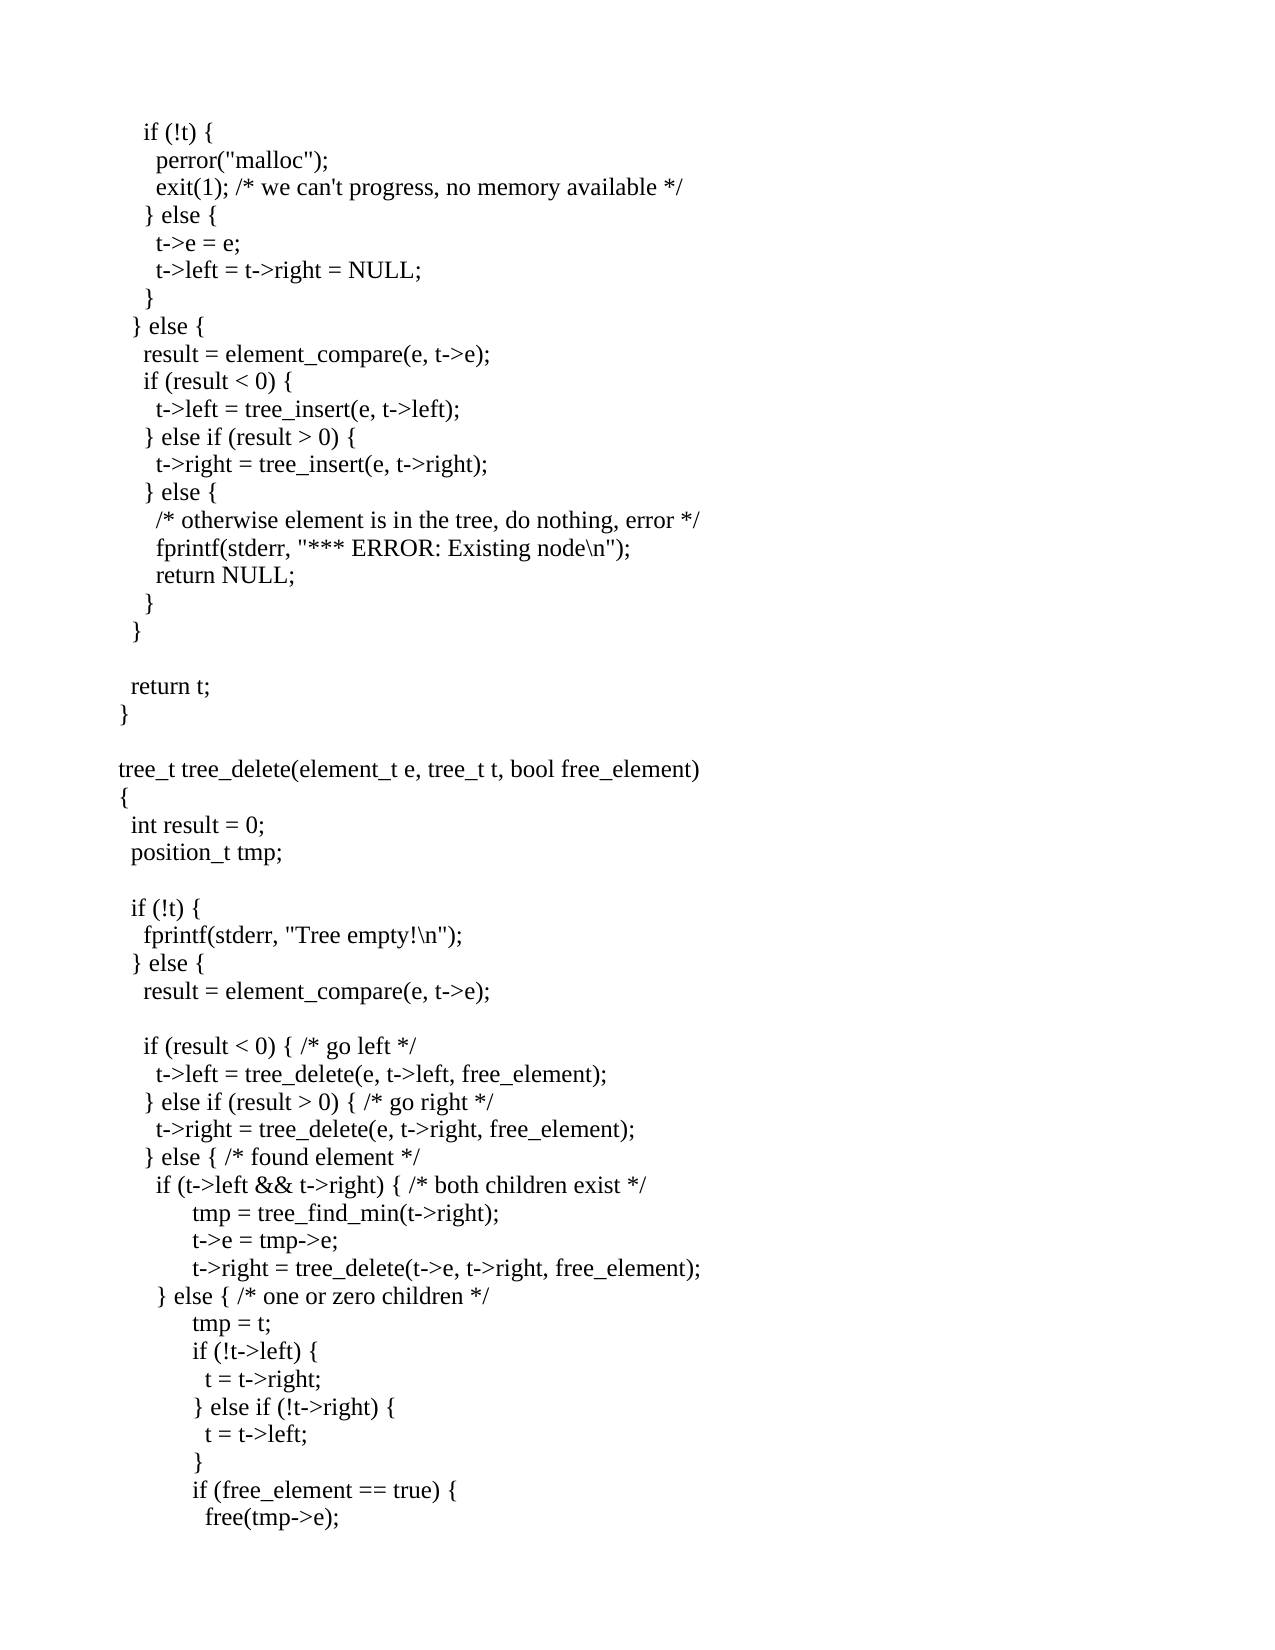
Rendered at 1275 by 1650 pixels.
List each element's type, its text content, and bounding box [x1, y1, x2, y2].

text perror("malloc"); [118, 146, 1157, 173]
text if (free_element == true) { [118, 1476, 1157, 1503]
text if (!t->left) { [118, 1337, 1157, 1365]
text } else { /* one or zero children */ [118, 1282, 1157, 1309]
text /* otherwise element is in the tree, do nothing, error */ [118, 506, 1157, 534]
text } [118, 284, 1157, 312]
text t->right = tree_delete(e, t->right, free_element); [118, 1116, 1157, 1143]
text t->e = tmp->e; [118, 1226, 1157, 1254]
text } [118, 700, 1157, 728]
text tree_t tree_delete(element_t e, tree_t t, bool free_element) [118, 755, 1157, 783]
text t = t->right; [118, 1365, 1157, 1393]
text t = t->left; [118, 1420, 1157, 1448]
text } else { [118, 478, 1157, 506]
text t->right = tree_delete(t->e, t->right, free_element); [118, 1254, 1157, 1282]
text return t; [118, 672, 1157, 700]
text if (!t) { [118, 894, 1157, 922]
text free(tmp->e); [118, 1503, 1157, 1531]
text } else if (!t->right) { [118, 1393, 1157, 1420]
text fprintf(stderr, "Tree empty!\n"); [118, 922, 1157, 949]
text t->e = e; [118, 229, 1157, 257]
text return NULL; [118, 561, 1157, 589]
text t->left = tree_insert(e, t->left); [118, 395, 1157, 423]
text t->right = tree_insert(e, t->right); [118, 451, 1157, 478]
text tmp = t; [118, 1309, 1157, 1337]
text } else { [118, 201, 1157, 229]
text result = element_compare(e, t->e); [118, 977, 1157, 1005]
text } else { [118, 312, 1157, 340]
text fprintf(stderr, "*** ERROR: Existing node\n"); [118, 534, 1157, 561]
text } [118, 617, 1157, 644]
text exit(1); /* we can't progress, no memory available */ [118, 173, 1157, 201]
text } [118, 1448, 1157, 1476]
text position_t tmp; [118, 838, 1157, 866]
text tmp = tree_find_min(t->right); [118, 1199, 1157, 1226]
text } [118, 589, 1157, 617]
text t->left = tree_delete(e, t->left, free_element); [118, 1060, 1157, 1088]
text t->left = t->right = NULL; [118, 257, 1157, 284]
text if (t->left && t->right) { /* both children exist */ [118, 1171, 1157, 1199]
text } else if (result > 0) { /* go right */ [118, 1088, 1157, 1116]
text } else if (result > 0) { [118, 423, 1157, 451]
text } else { /* found element */ [118, 1143, 1157, 1171]
text int result = 0; [118, 811, 1157, 838]
text if (result < 0) { /* go left */ [118, 1032, 1157, 1060]
text if (result < 0) { [118, 367, 1157, 395]
text if (!t) { [118, 118, 1157, 146]
text { [118, 783, 1157, 811]
text } else { [118, 949, 1157, 977]
text result = element_compare(e, t->e); [118, 340, 1157, 367]
